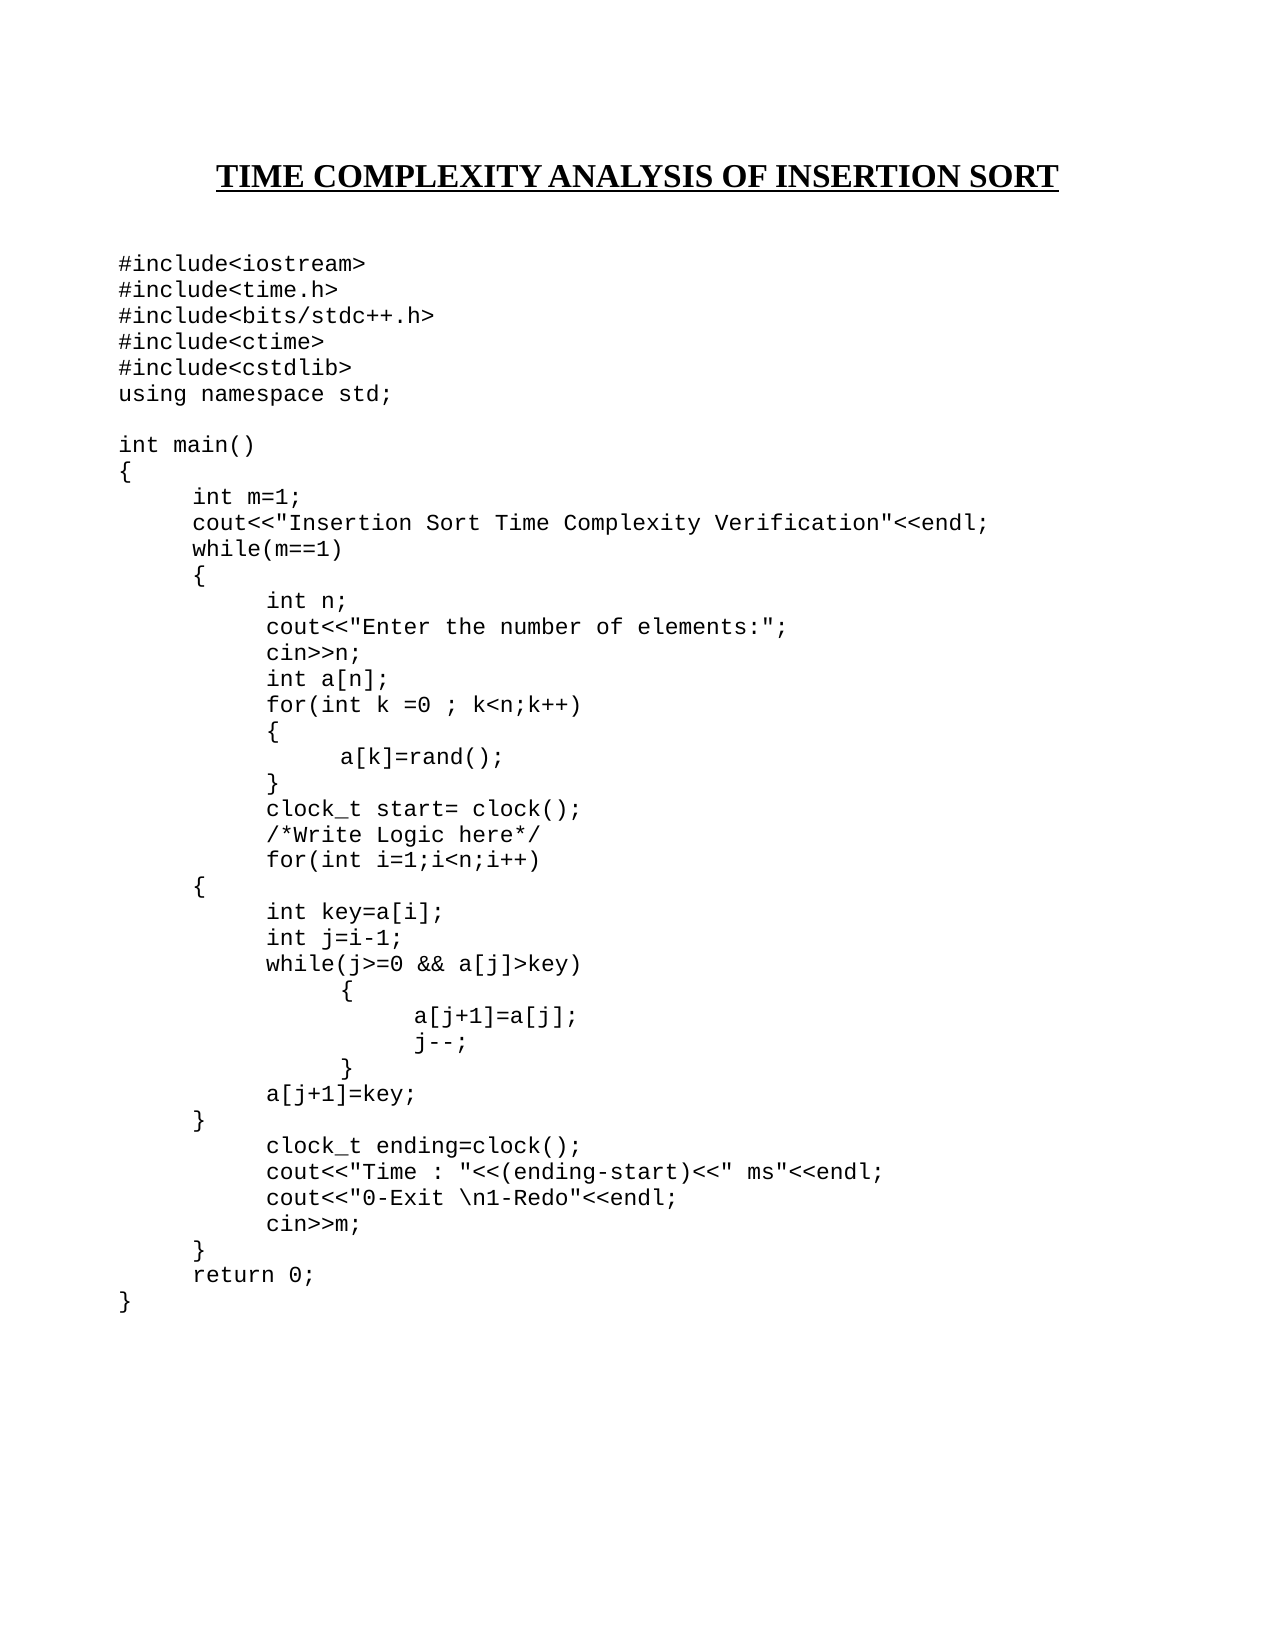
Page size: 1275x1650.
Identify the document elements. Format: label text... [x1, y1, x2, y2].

text cin>>m; [118, 1212, 1157, 1238]
text TIME COMPLEXITY ANALYSIS OF INSERTION SORT [118, 156, 1157, 195]
text a[j+1]=key; [118, 1082, 1157, 1108]
text a[j+1]=a[j]; [118, 1004, 1157, 1030]
text } [118, 1290, 1157, 1316]
text int j=i-1; [118, 927, 1157, 953]
text cout<<"Insertion Sort Time Complexity Verification"<<endl; [118, 512, 1157, 538]
text cout<<"0-Exit \n1-Redo"<<endl; [118, 1186, 1157, 1212]
text int n; [118, 589, 1157, 615]
text for(int k =0 ; k<n;k++) [118, 693, 1157, 719]
text } [118, 1108, 1157, 1134]
text { [118, 875, 1157, 901]
text cin>>n; [118, 641, 1157, 667]
text for(int i=1;i<n;i++) [118, 849, 1157, 875]
text int main() [118, 434, 1157, 460]
text { [118, 978, 1157, 1004]
text { [118, 563, 1157, 589]
text } [118, 1056, 1157, 1082]
text { [118, 460, 1157, 486]
text clock_t start= clock(); [118, 797, 1157, 823]
text #include<cstdlib> [118, 356, 1157, 382]
text #include<ctime> [118, 330, 1157, 356]
text /*Write Logic here*/ [118, 823, 1157, 849]
text j--; [118, 1030, 1157, 1056]
text cout<<"Enter the number of elements:"; [118, 615, 1157, 641]
text while(j>=0 && a[j]>key) [118, 953, 1157, 978]
text int a[n]; [118, 667, 1157, 693]
text #include<time.h> [118, 278, 1157, 304]
text clock_t ending=clock(); [118, 1134, 1157, 1160]
text while(m==1) [118, 538, 1157, 563]
text cout<<"Time : "<<(ending-start)<<" ms"<<endl; [118, 1160, 1157, 1186]
text } [118, 1238, 1157, 1264]
text #include<iostream> [118, 252, 1157, 278]
text return 0; [118, 1264, 1157, 1290]
text using namespace std; [118, 382, 1157, 408]
text int key=a[i]; [118, 901, 1157, 927]
text int m=1; [118, 486, 1157, 512]
text { [118, 719, 1157, 745]
text a[k]=rand(); [118, 745, 1157, 771]
text } [118, 771, 1157, 797]
text #include<bits/stdc++.h> [118, 304, 1157, 330]
